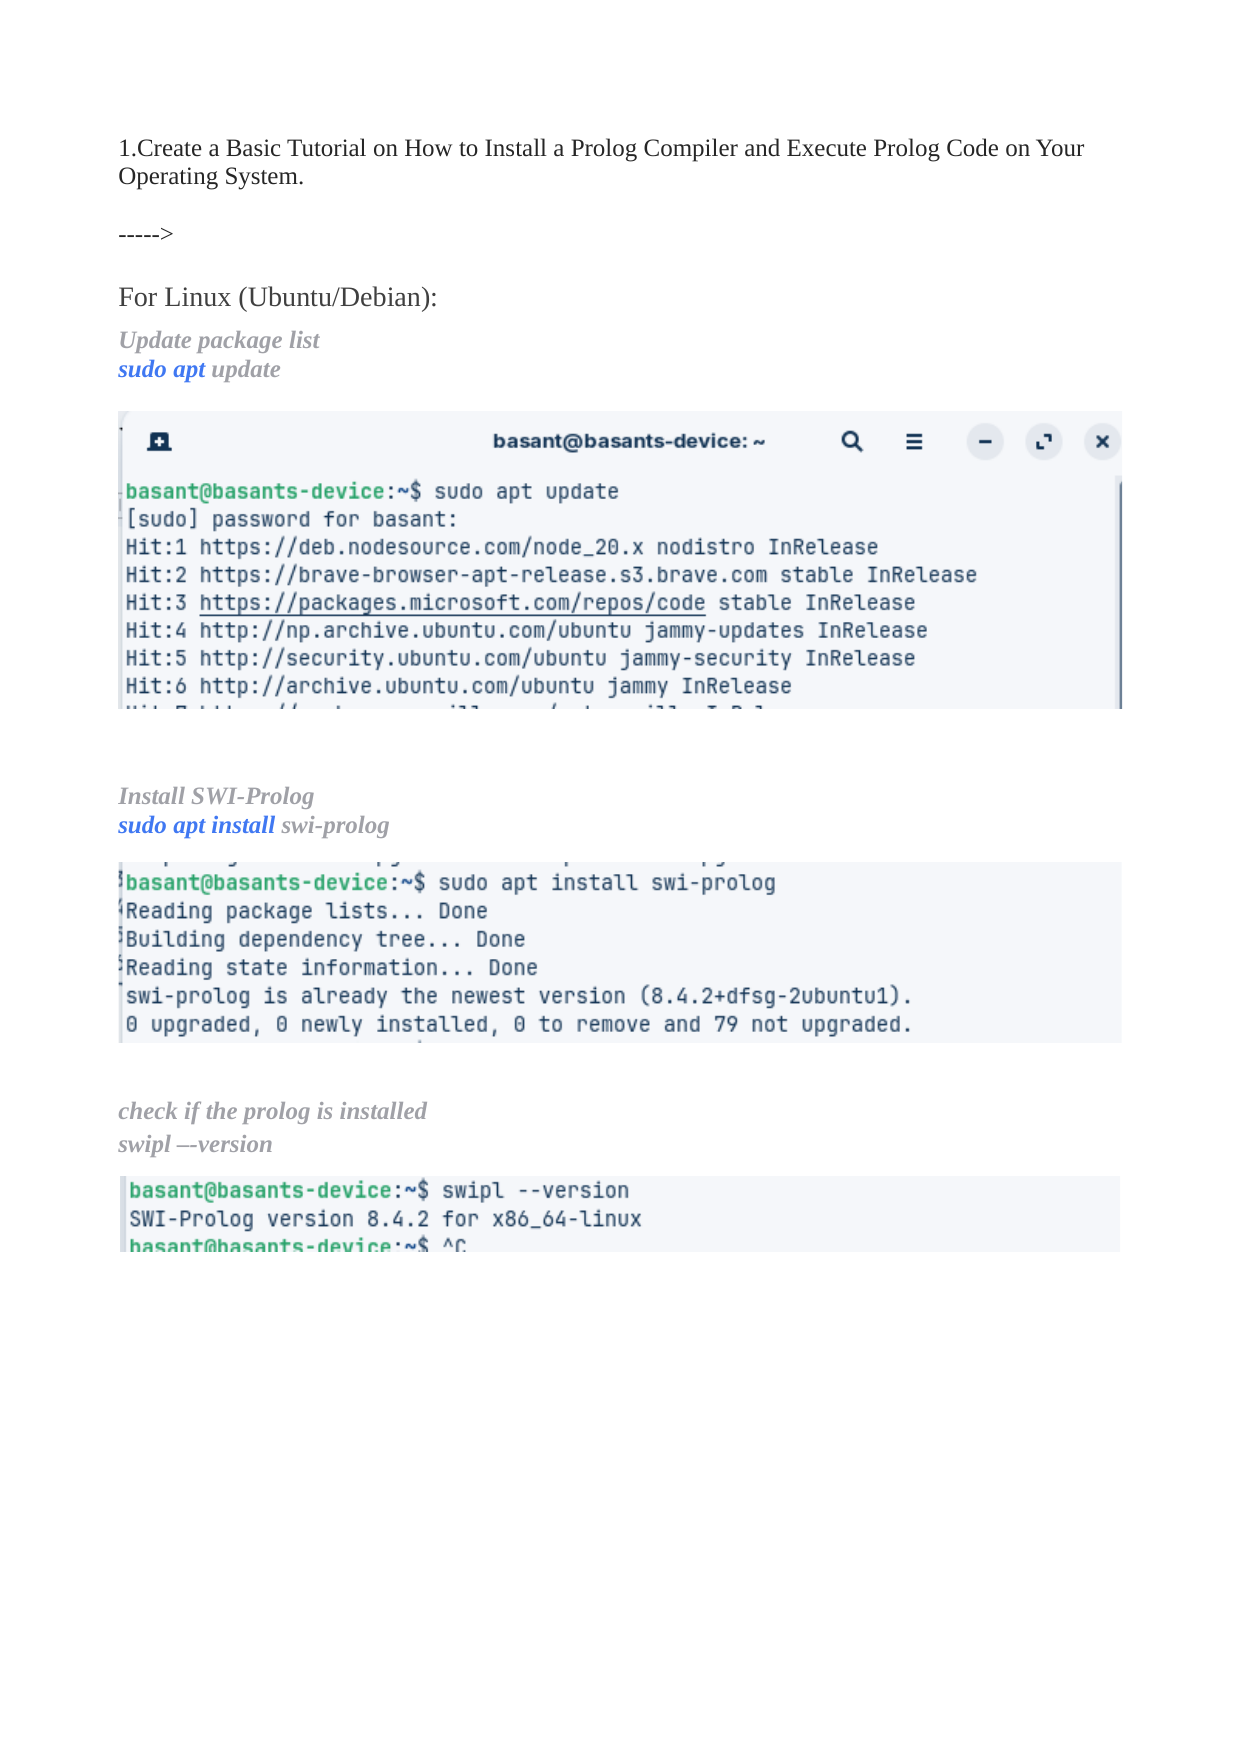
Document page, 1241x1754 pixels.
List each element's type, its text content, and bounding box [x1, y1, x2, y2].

picture [120, 1176, 1121, 1252]
subtitle 1.Create a Basic Tutorial on How to Install a Prolog Compiler and Execute Prolog Code on Your Operating System. -----> For Linux (Ubuntu/Debian): [118, 133, 1122, 312]
picture [118, 411, 1123, 709]
text check if the prolog is installed swipl –-version [118, 1066, 1122, 1158]
picture [118, 862, 1122, 1043]
text Update package list sudo apt update [118, 325, 1122, 411]
text Install SWI-Prolog sudo apt install swi-prolog [118, 781, 1122, 838]
